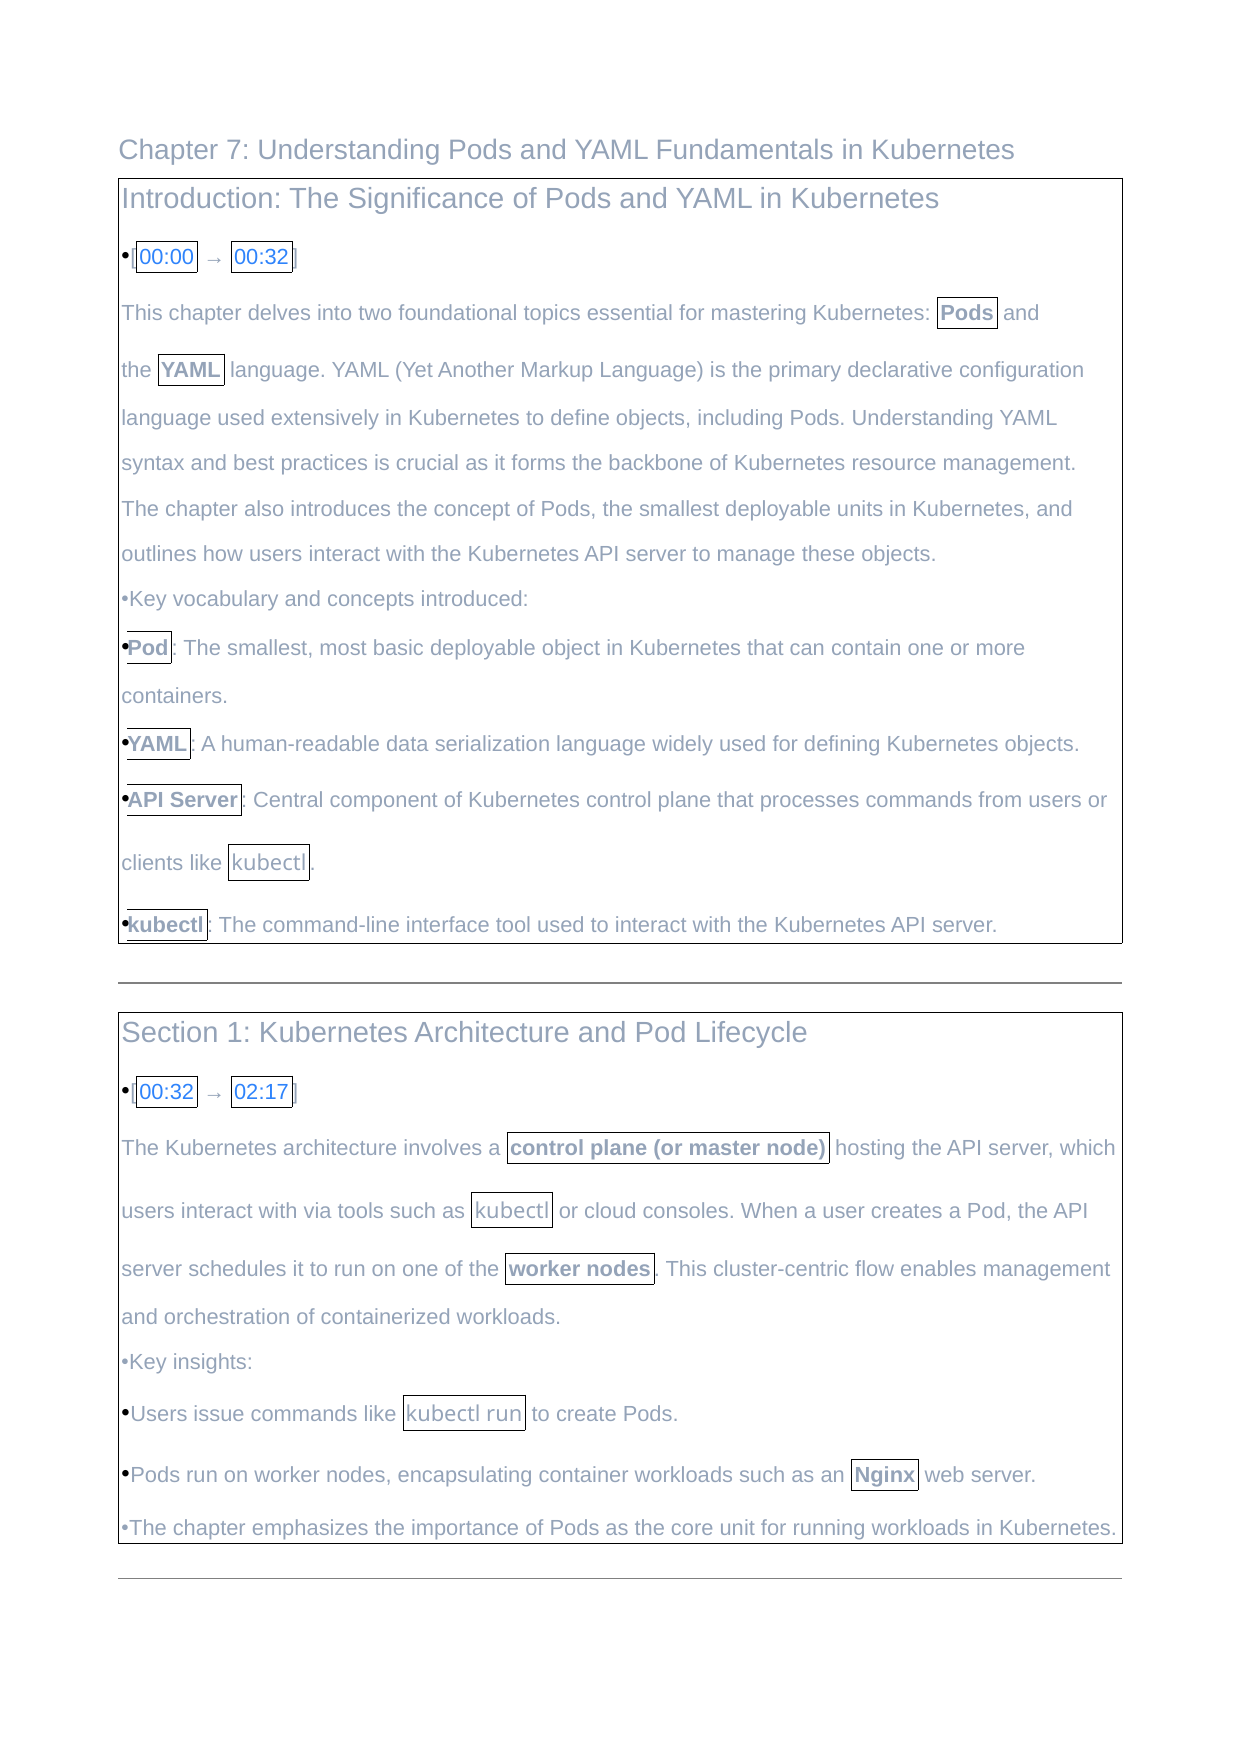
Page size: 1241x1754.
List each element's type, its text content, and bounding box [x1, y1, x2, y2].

list The chapter emphasizes the importance of Pods as the core unit for running workloads in Kubernetes. [119, 1512, 1122, 1543]
list API Server: Central component of Kubernetes control plane that processes commands from users or clients like kubectl. [119, 781, 1122, 880]
list Pods run on worker nodes, encapsulating container workloads such as an Nginx web server. [119, 1456, 1122, 1490]
subtitle Introduction: The Significance of Pods and YAML in Kubernetes [119, 179, 1122, 214]
subtitle Section 1: Kubernetes Architecture and Pod Lifecycle [119, 1013, 1122, 1049]
list Key insights: [119, 1346, 1122, 1374]
list [00:00 → 00:32] This chapter delves into two foundational topics essential for mastering Kubernetes: Pods and the YAML language. YAML (Yet Another Markup Language) is the primary declarative configuration language used extensively in Kubernetes to define objects, including Pods. Understanding YAML syntax and best practices is crucial as it forms the backbone of Kubernetes resource management. The chapter also introduces the concept of Pods, the smallest deployable units in Kubernetes, and outlines how users interact with the Kubernetes API server to manage these objects. [119, 238, 1122, 566]
list kubectl: The command-line interface tool used to interact with the Kubernetes API server. [119, 906, 1122, 943]
list Users issue commands like kubectl run to create Pods. [119, 1391, 1122, 1430]
list [00:32 → 02:17] The Kubernetes architecture involves a control plane (or master node) hosting the API server, which users interact with via tools such as kubectl or cloud consoles. When a user creates a Pod, the API server schedules it to run on one of the worker nodes. This cluster-centric flow enables management and orchestration of containerized workloads. [119, 1072, 1122, 1329]
list Key vocabulary and concepts introduced: [119, 583, 1122, 611]
list Pod: The smallest, most basic deployable object in Kubernetes that can contain one or more containers. [119, 628, 1122, 708]
subtitle Chapter 7: Understanding Pods and YAML Fundamentals in Kubernetes [118, 133, 1122, 165]
list YAML: A human-readable data serialization language widely used for defining Kubernetes objects. [119, 725, 1122, 759]
